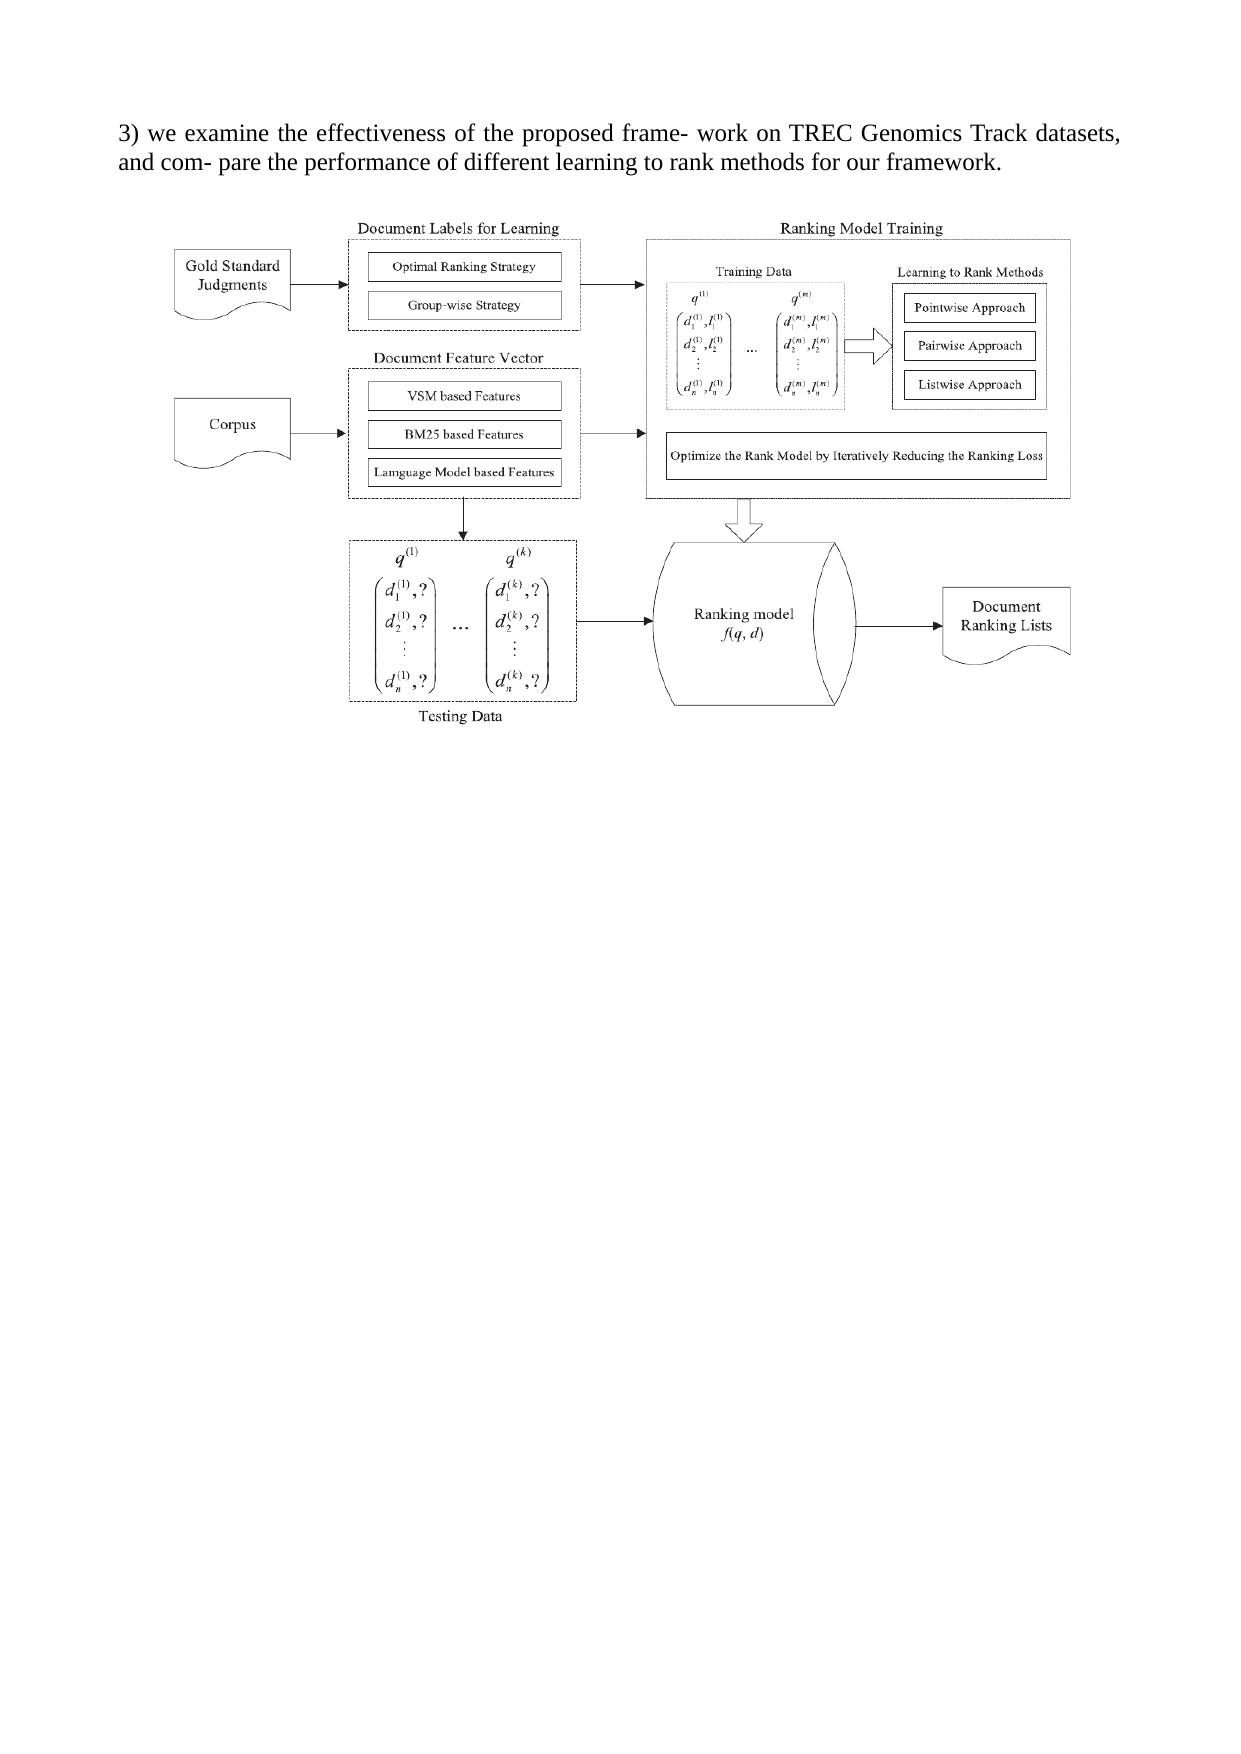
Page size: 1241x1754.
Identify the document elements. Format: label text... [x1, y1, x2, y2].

text 3) we examine the effectiveness of the proposed frame- work on TREC Genomics Track datasets, and com- pare the performance of different learning to rank methods for our framework. [118, 118, 1122, 176]
picture [144, 216, 1107, 731]
